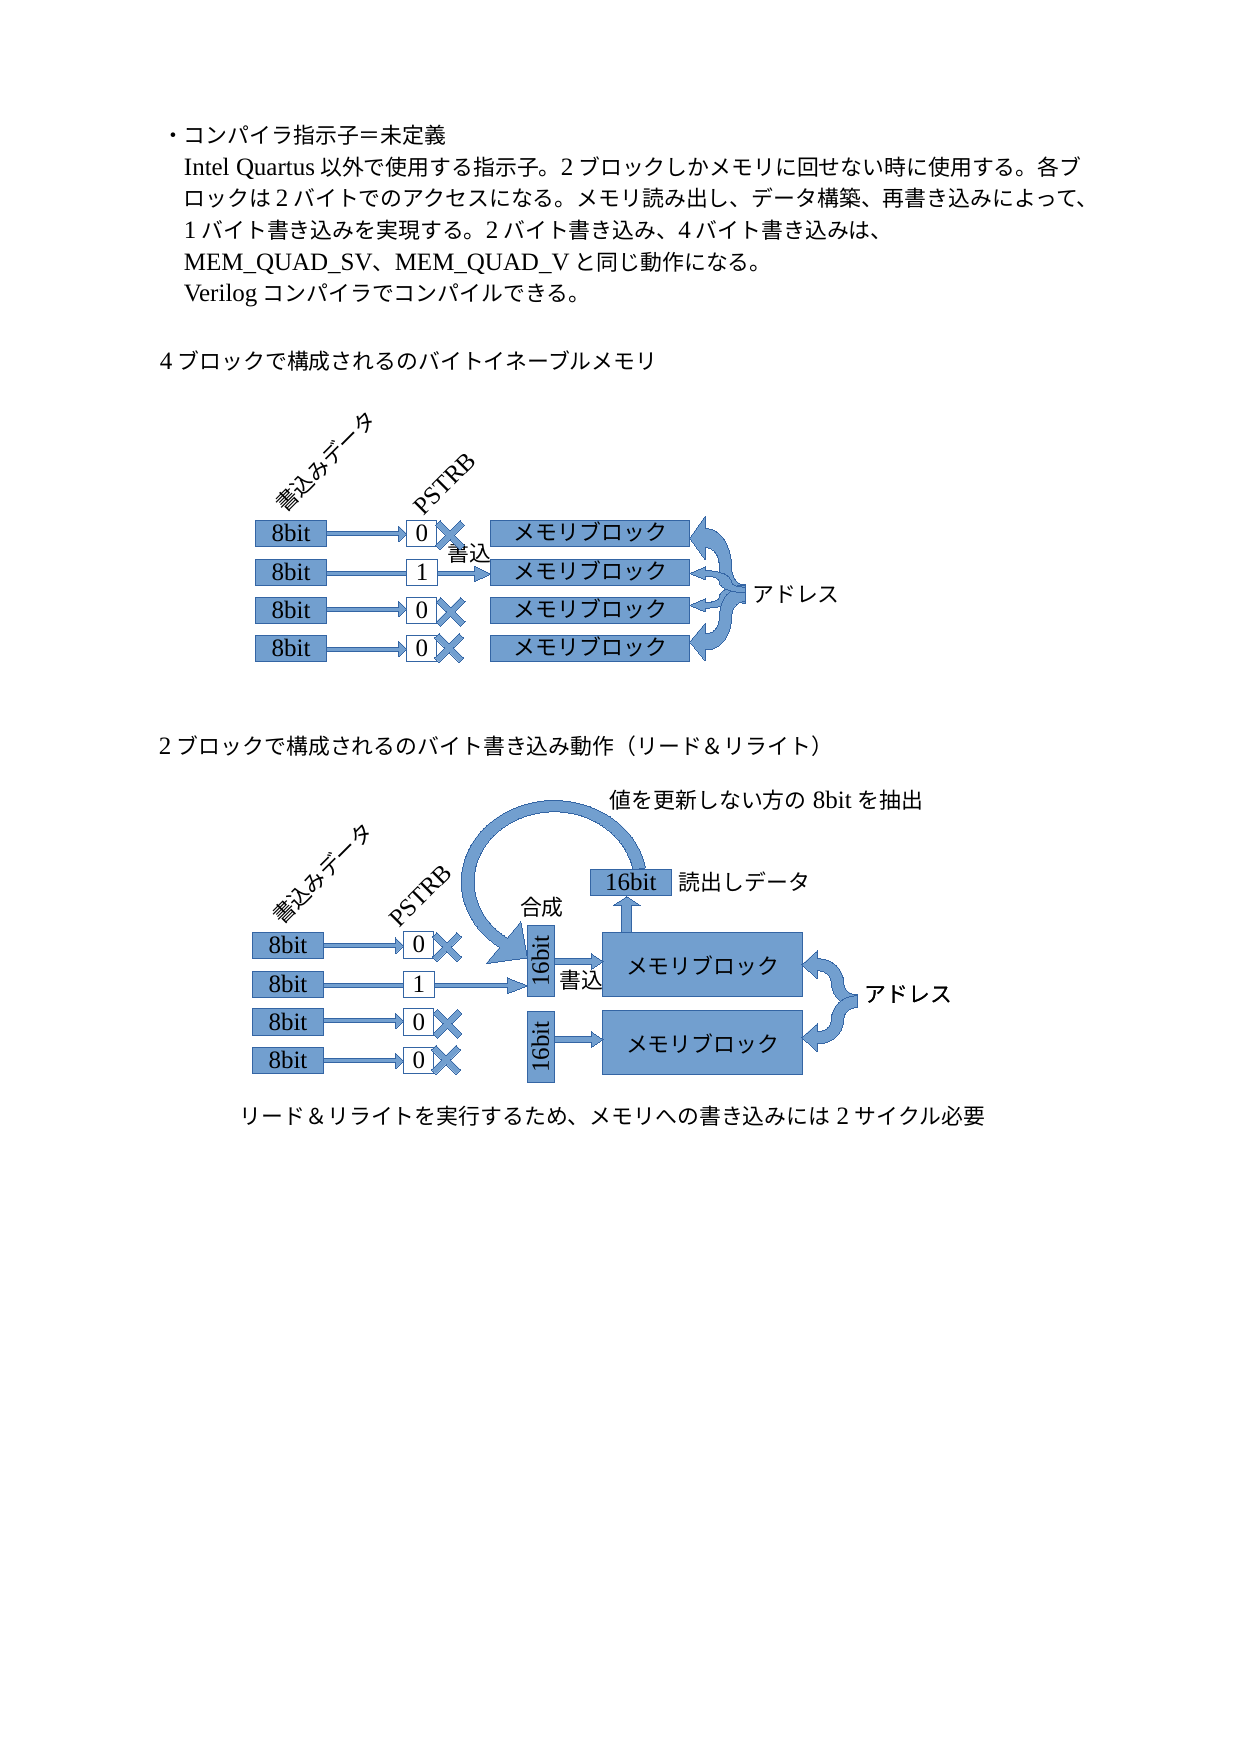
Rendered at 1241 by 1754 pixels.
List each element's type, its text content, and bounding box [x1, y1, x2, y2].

text MEM_QUAD_SV、MEM_QUAD_Vと同じ動作になる。 [118, 245, 1122, 276]
text ロックは2バイトでのアクセスになる。メモリ読み出し、データ構築、再書き込みによって、 [118, 181, 1122, 213]
text ・コンパイラ指示子＝未定義 [118, 118, 1122, 150]
text Verilogコンパイラでコンパイルできる。 [118, 276, 1122, 308]
text 1バイト書き込みを実現する。2バイト書き込み、4バイト書き込みは、 [118, 213, 1122, 245]
text Intel Quartus以外で使用する指示子。2ブロックしかメモリに回せない時に使用する。各ブ [118, 150, 1122, 181]
